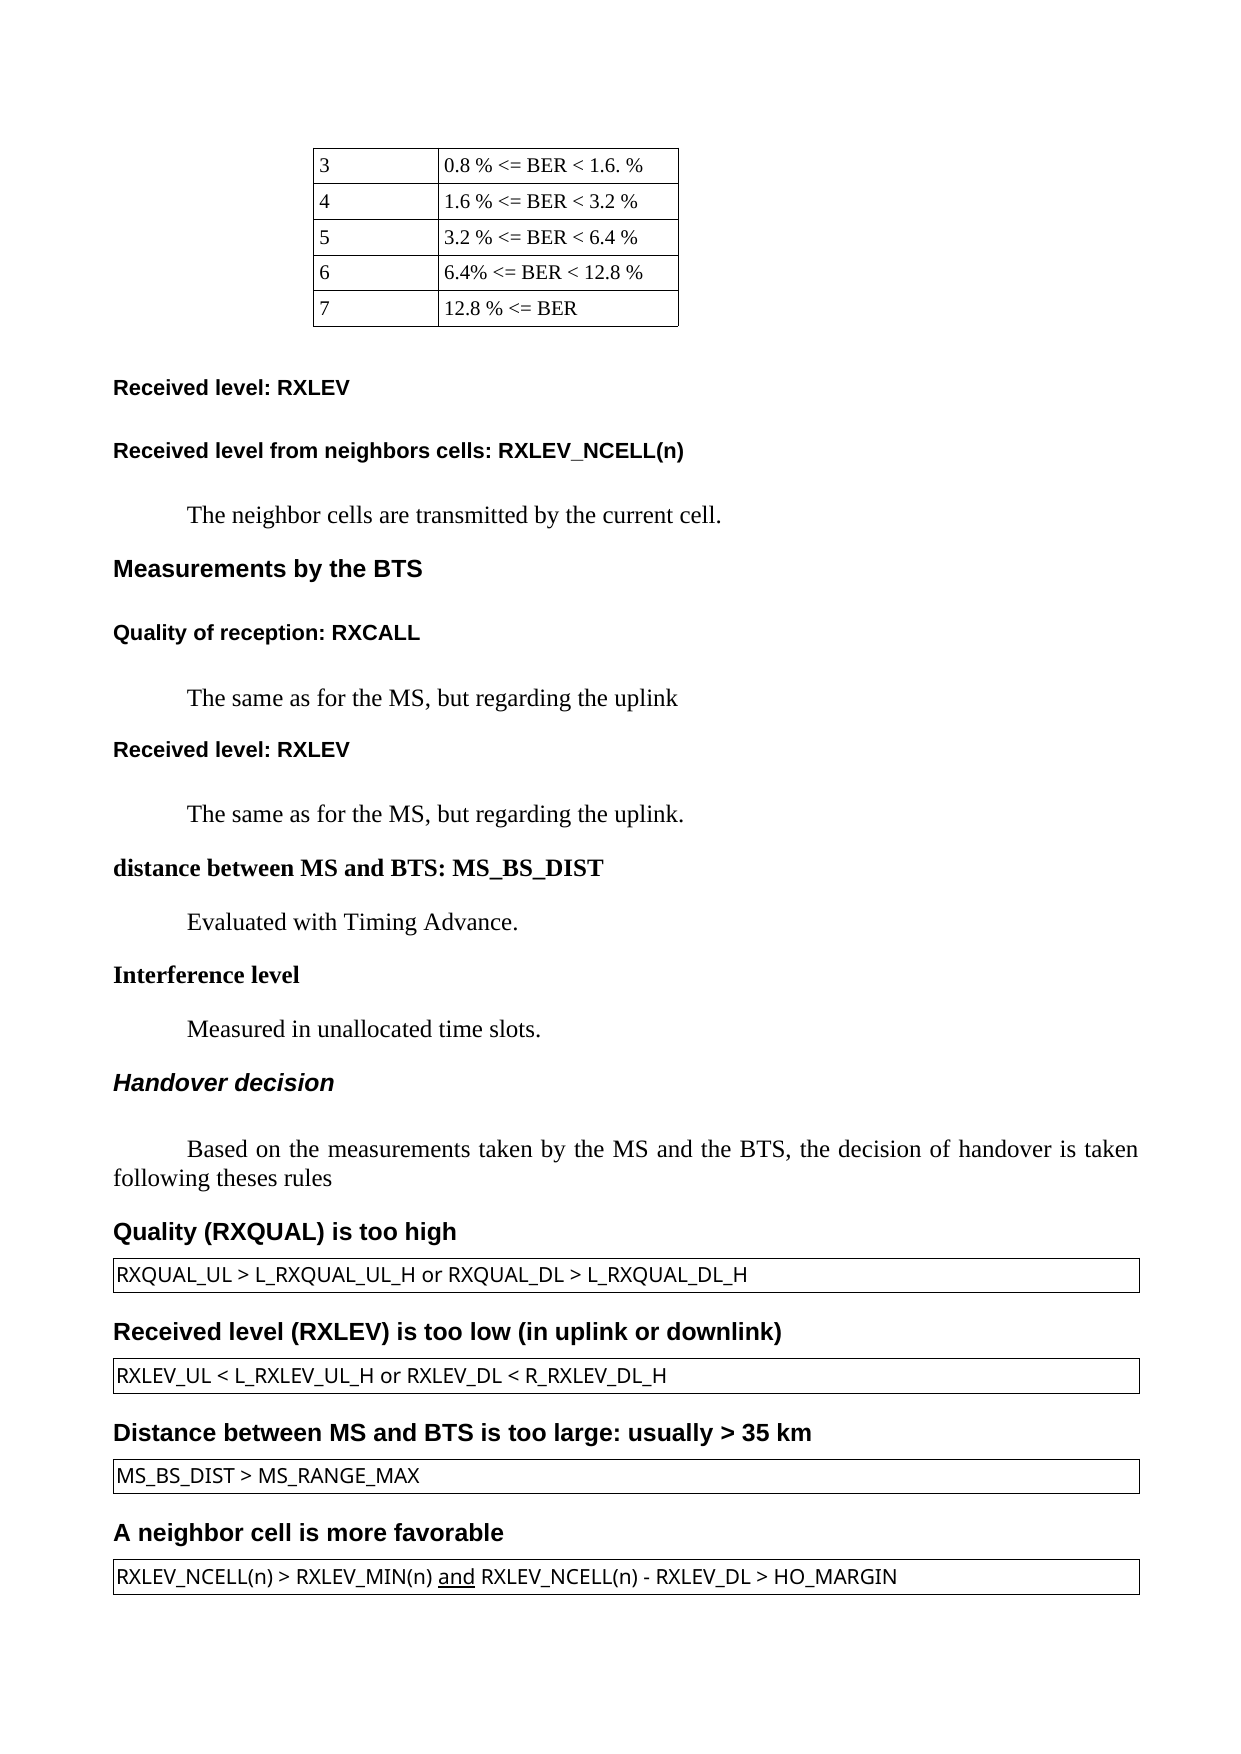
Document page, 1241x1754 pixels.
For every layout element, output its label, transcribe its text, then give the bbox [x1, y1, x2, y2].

table_cell 12.8 % <= BER [439, 291, 678, 326]
text The same as for the MS, but regarding the uplink [113, 683, 1139, 712]
table_cell 0.8 % <= BER < 1.6. % [439, 149, 678, 183]
subtitle Measurements by the BTS [113, 554, 1139, 583]
subtitle Received level: RXLEV [113, 737, 1139, 762]
text RXQUAL_UL > L_RXQUAL_UL_H or RXQUAL_DL > L_RXQUAL_DL_H [114, 1259, 1139, 1292]
table_cell 6 [314, 256, 438, 290]
subtitle Quality of reception: RXCALL [113, 620, 1139, 645]
table_cell 7 [314, 291, 438, 326]
text Measured in unallocated time slots. [113, 1014, 1139, 1043]
text Interference level [113, 961, 1139, 989]
table_cell 3.2 % <= BER < 6.4 % [439, 220, 678, 254]
subtitle Handover decision [113, 1068, 1139, 1097]
text MS_BS_DIST > MS_RANGE_MAX [114, 1460, 1139, 1493]
table_cell 6.4% <= BER < 12.8 % [439, 256, 678, 290]
text Based on the measurements taken by the MS and the BTS, the decision of handover is taken following theses rules [113, 1134, 1139, 1192]
text The neighbor cells are transmitted by the current cell. [113, 500, 1139, 529]
text Evaluated with Timing Advance. [113, 907, 1139, 936]
text The same as for the MS, but regarding the uplink. [113, 799, 1139, 828]
table_cell 5 [314, 220, 438, 254]
subtitle Quality (RXQUAL) is too high [113, 1217, 1139, 1245]
subtitle Distance between MS and BTS is too large: usually > 35 km [113, 1418, 1139, 1446]
table_cell 3 [314, 149, 438, 183]
text RXLEV_UL < L_RXLEV_UL_H or RXLEV_DL < R_RXLEV_DL_H [114, 1359, 1139, 1393]
text RXLEV_NCELL(n) > RXLEV_MIN(n) and RXLEV_NCELL(n) - RXLEV_DL > HO_MARGIN [114, 1560, 1139, 1594]
subtitle Received level (RXLEV) is too low (in uplink or downlink) [113, 1317, 1139, 1346]
table_cell 4 [314, 184, 438, 219]
subtitle Received level from neighbors cells: RXLEV_NCELL(n) [113, 438, 1139, 463]
subtitle A neighbor cell is more favorable [113, 1518, 1139, 1547]
subtitle Received level: RXLEV [113, 375, 1139, 400]
table_cell 1.6 % <= BER < 3.2 % [439, 184, 678, 219]
text distance between MS and BTS: MS_BS_DIST [113, 853, 1139, 882]
